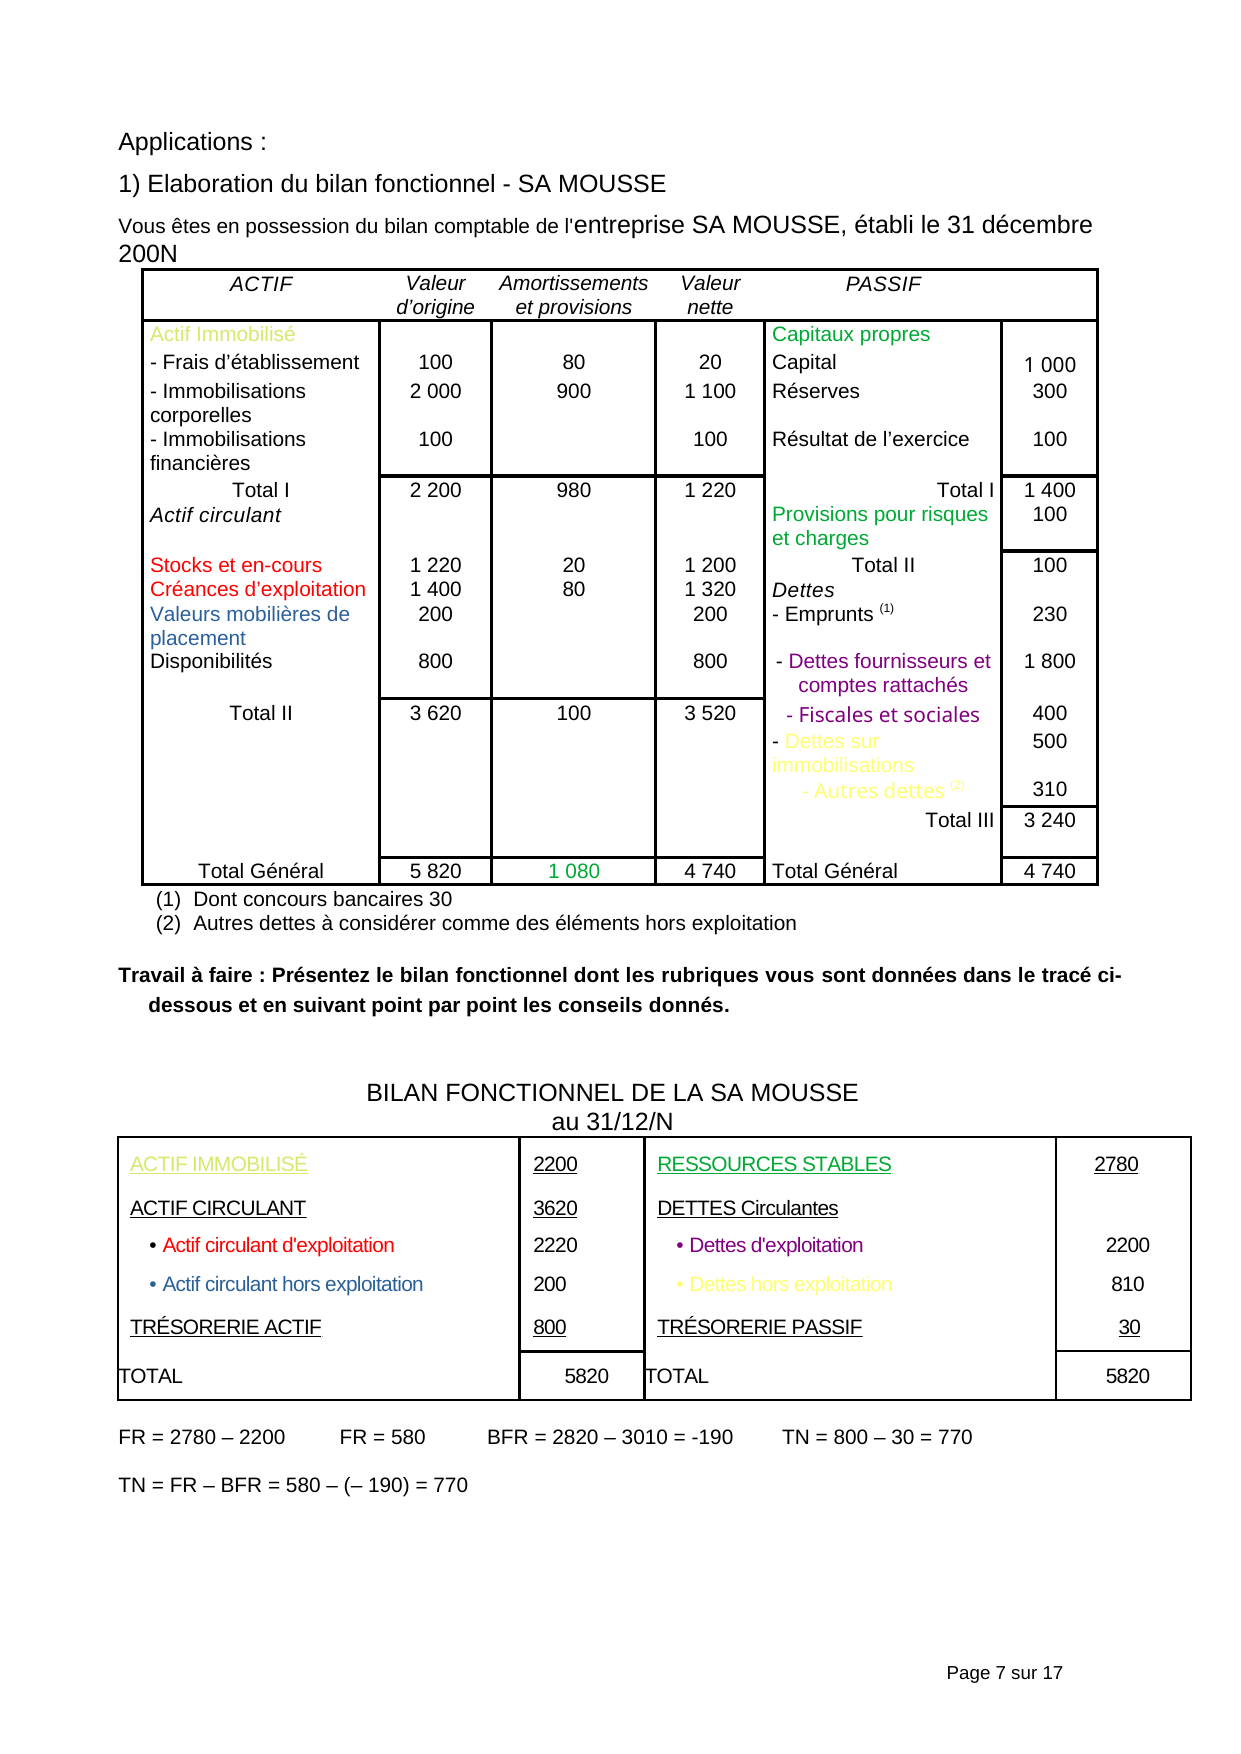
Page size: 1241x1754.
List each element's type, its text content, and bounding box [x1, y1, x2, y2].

table_cell 1 100 [657, 379, 763, 426]
table_cell 5820 [521, 1353, 643, 1398]
table_cell - Dettes sur immobilisations [766, 729, 1000, 777]
table_cell 900 [493, 379, 654, 426]
table_cell 2 200 [381, 478, 490, 501]
table_cell [1057, 1189, 1190, 1227]
table_cell TRÉSORERIE ACTIF [119, 1303, 518, 1350]
table_cell 300 [1003, 379, 1096, 426]
table_cell Disponibilités [144, 649, 378, 697]
table_cell TOTAL [646, 1350, 1055, 1398]
table_cell [657, 777, 763, 805]
table_cell [1003, 576, 1096, 601]
table_cell - Emprunts (1) [766, 601, 1000, 649]
table_cell 80 [493, 350, 654, 378]
table_cell ACTIF CIRCULANT [119, 1189, 518, 1227]
table_cell 3 240 [1003, 808, 1096, 832]
table_cell [381, 777, 490, 805]
table_cell 4 740 [657, 859, 763, 883]
table_header 2200 [521, 1138, 643, 1189]
table_cell [381, 322, 490, 350]
table_cell Capital [766, 350, 1000, 378]
table_cell 810 [1057, 1264, 1190, 1303]
table_header Valeur nette [656, 271, 764, 318]
table_cell 800 [521, 1303, 643, 1350]
table_cell Total I [766, 474, 1000, 501]
table_cell 100 [657, 426, 763, 474]
table_cell [144, 805, 378, 832]
text Applications : [118, 127, 1122, 156]
table_cell • Actif circulant d'exploitation [119, 1227, 518, 1264]
table_cell Réserves [766, 379, 1000, 426]
table_cell Provisions pour risques et charges [766, 501, 1000, 549]
table_cell Capitaux propres [766, 322, 1000, 350]
table_cell Créances d’exploitation [144, 576, 378, 601]
table_cell 1 220 [381, 549, 490, 576]
table_cell DETTES Circulantes [646, 1189, 1055, 1227]
table_cell 100 [381, 350, 490, 378]
table_header RESSOURCES STABLES [646, 1138, 1055, 1189]
table_header Valeur d’origine [379, 271, 492, 318]
text TN = FR – BFR = 580 – (– 190) = 770 [118, 1473, 1122, 1497]
table_cell [1003, 322, 1096, 350]
table_cell 5820 [1057, 1352, 1190, 1398]
table_header ACTIF IMMOBILISÉ [119, 1138, 518, 1189]
table_cell - Fiscales et sociales [766, 697, 1000, 729]
text FR = 2780 – 2200 FR = 580 BFR = 2820 – 3010 = -190 TN = 800 – 30 = 770 [118, 1425, 1122, 1449]
table_cell Total II [766, 549, 1000, 576]
table_cell [144, 832, 378, 856]
table_cell Dettes [766, 576, 1000, 601]
table_cell [657, 501, 763, 549]
table_cell Stocks et en-cours [144, 549, 378, 576]
table_cell 3 620 [381, 700, 490, 729]
table_cell [657, 832, 763, 856]
table_cell Total Général [144, 856, 378, 883]
table_cell [657, 729, 763, 777]
table_cell [493, 426, 654, 474]
table_header PASSIF [765, 271, 1002, 318]
text Travail à faire : Présentez le bilan fonctionnel dont les rubriques vous sont données dans le tracé ci-dessous et en suivant point par point les conseils donnés. [118, 958, 1122, 1018]
table_cell [493, 777, 654, 805]
table_cell 200 [381, 601, 490, 649]
table_header 2780 [1057, 1138, 1190, 1189]
table_cell Résultat de l’exercice [766, 426, 1000, 474]
table_cell 1 200 [657, 549, 763, 576]
table_cell 980 [493, 478, 654, 501]
table_cell 230 [1003, 601, 1096, 649]
table_cell • Dettes hors exploitation [646, 1264, 1055, 1303]
table_cell 4 740 [1003, 859, 1096, 883]
table_cell [493, 805, 654, 832]
table_cell 1 080 [493, 859, 654, 883]
table_cell [144, 729, 378, 777]
table_cell - Immobilisations corporelles [144, 379, 378, 426]
table_cell - Frais d’établissement [144, 350, 378, 378]
table_header ACTIF [144, 271, 379, 318]
text 1) Elaboration du bilan fonctionnel - SA MOUSSE [118, 169, 1122, 197]
table_cell - Autres dettes (2) [766, 777, 1000, 805]
table_cell Total I [144, 474, 378, 501]
table_cell [766, 832, 1000, 856]
table_cell 200 [521, 1264, 643, 1303]
table_cell 3620 [521, 1189, 643, 1227]
table_cell • Dettes d'exploitation [646, 1227, 1055, 1264]
table_cell [381, 805, 490, 832]
table_cell [493, 601, 654, 649]
table_cell 500 [1003, 729, 1096, 777]
table_cell [1003, 832, 1096, 856]
table_cell [493, 729, 654, 777]
table_cell 1 800 [1003, 649, 1096, 697]
list Dont concours bancaires 30 [156, 886, 1122, 910]
table_cell 2 000 [381, 379, 490, 426]
table_cell [493, 649, 654, 697]
table_cell 3 520 [657, 700, 763, 729]
table_cell 1 220 [657, 478, 763, 501]
table_header [1002, 271, 1096, 318]
table_cell 310 [1003, 777, 1096, 805]
table_cell 1 320 [657, 576, 763, 601]
table_cell - Immobilisations financières [144, 426, 378, 474]
table_cell 1 400 [1003, 478, 1096, 501]
table_cell [657, 805, 763, 832]
table_cell 100 [1003, 501, 1096, 549]
table_cell Actif circulant [144, 501, 378, 549]
table_cell 100 [1003, 426, 1096, 474]
table_cell [381, 501, 490, 549]
table_cell Actif Immobilisé [144, 322, 378, 350]
text BILAN FONCTIONNEL DE LA SA MOUSSE au 31/12/N [358, 1078, 867, 1136]
text Vous êtes en possession du bilan comptable de l'entreprise SA MOUSSE, établi le 31 décembre 200N [118, 210, 1122, 267]
table_cell 100 [1003, 553, 1096, 576]
table_cell 1 400 [381, 576, 490, 601]
table_cell 30 [1057, 1303, 1190, 1350]
table_cell 100 [493, 700, 654, 729]
table_cell 80 [493, 576, 654, 601]
table_cell • Actif circulant hors exploitation [119, 1264, 518, 1303]
table_cell TOTAL [119, 1350, 518, 1398]
table_cell Valeurs mobilières de placement [144, 601, 378, 649]
table_cell 800 [381, 649, 490, 697]
table_cell 100 [381, 426, 490, 474]
table_cell 20 [657, 350, 763, 378]
table_cell [144, 777, 378, 805]
table_cell 2200 [1057, 1227, 1190, 1264]
table_cell - Dettes fournisseurs et comptes rattachés [766, 649, 1000, 697]
table_cell [493, 501, 654, 549]
table_header Amortissements et provisions [492, 271, 656, 318]
table_cell TRÉSORERIE PASSIF [646, 1303, 1055, 1350]
table_cell Total III [766, 805, 1000, 832]
table_cell [493, 832, 654, 856]
table_cell [657, 322, 763, 350]
table_cell 800 [657, 649, 763, 697]
table_cell Total II [144, 697, 378, 729]
table_cell Total Général [766, 856, 1000, 883]
table_cell [493, 322, 654, 350]
list Autres dettes à considérer comme des éléments hors exploitation [156, 910, 1122, 934]
table_cell 1 000 [1003, 350, 1096, 378]
table_cell 2220 [521, 1227, 643, 1264]
table_cell [381, 832, 490, 856]
table_cell 20 [493, 549, 654, 576]
table_cell 400 [1003, 697, 1096, 729]
table_cell 5 820 [381, 859, 490, 883]
table_cell 200 [657, 601, 763, 649]
table_cell [381, 729, 490, 777]
